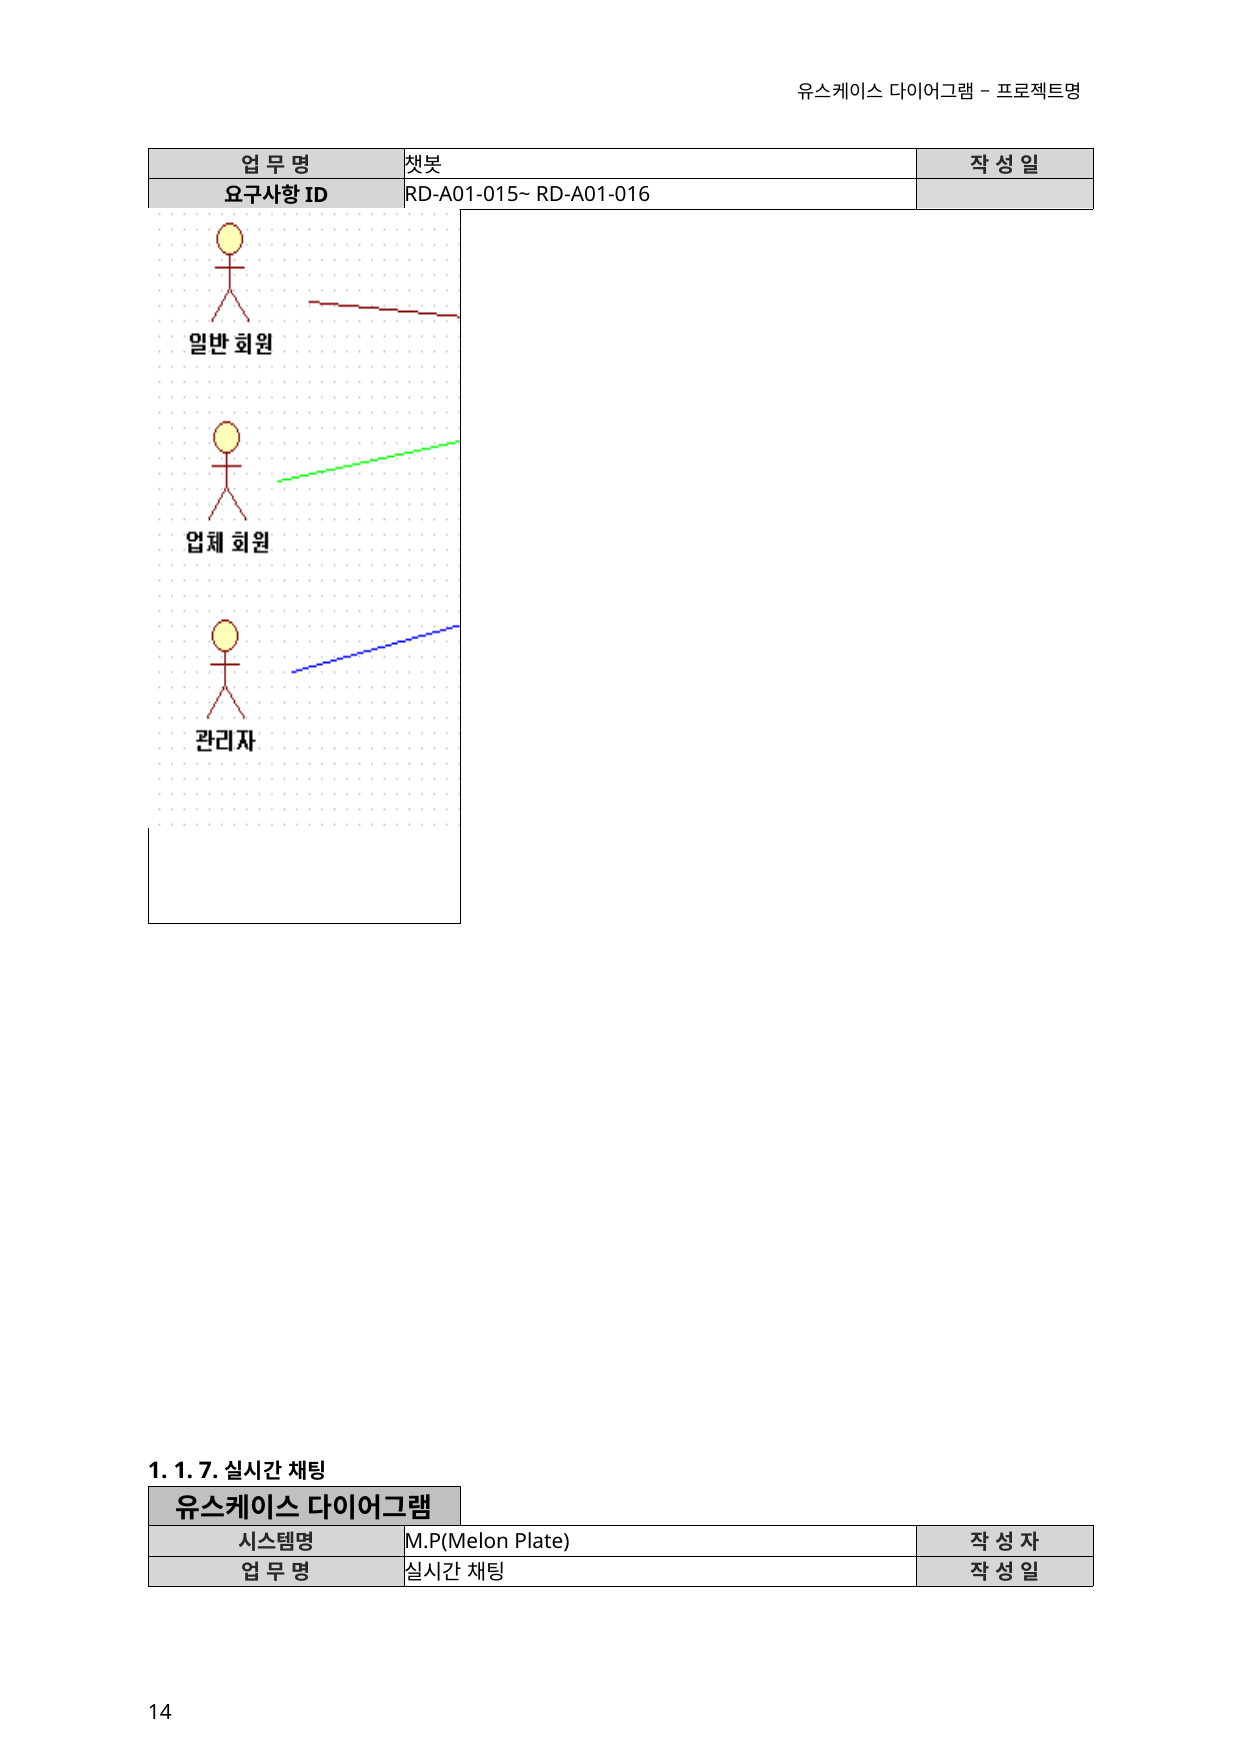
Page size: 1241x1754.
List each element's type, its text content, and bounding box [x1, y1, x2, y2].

table_cell [917, 179, 1093, 208]
table_cell 실시간 채팅 [405, 1557, 916, 1586]
table_cell [461, 210, 1093, 923]
table_header [461, 1486, 1093, 1525]
table_cell M.P(Melon Plate) [405, 1526, 916, 1556]
table_cell 시스템명 [149, 1526, 404, 1556]
table_cell [149, 828, 460, 923]
table_cell 업 무 명 [149, 1557, 404, 1586]
table_cell RD-A01-015~ RD-A01-016 [405, 179, 916, 208]
title 1. 1. 7. 실시간 채팅 [148, 1448, 1092, 1486]
table_header 유스케이스 다이어그램 [149, 1487, 460, 1525]
picture [148, 208, 460, 828]
table_cell 작 성 자 [917, 1526, 1093, 1556]
table_cell 업 무 명 [149, 149, 404, 178]
table_cell 요구사항ID [149, 179, 404, 208]
table_cell 작 성 일 [917, 149, 1093, 178]
table_cell 챗봇 [405, 149, 916, 178]
table_cell 작 성 일 [917, 1557, 1093, 1586]
